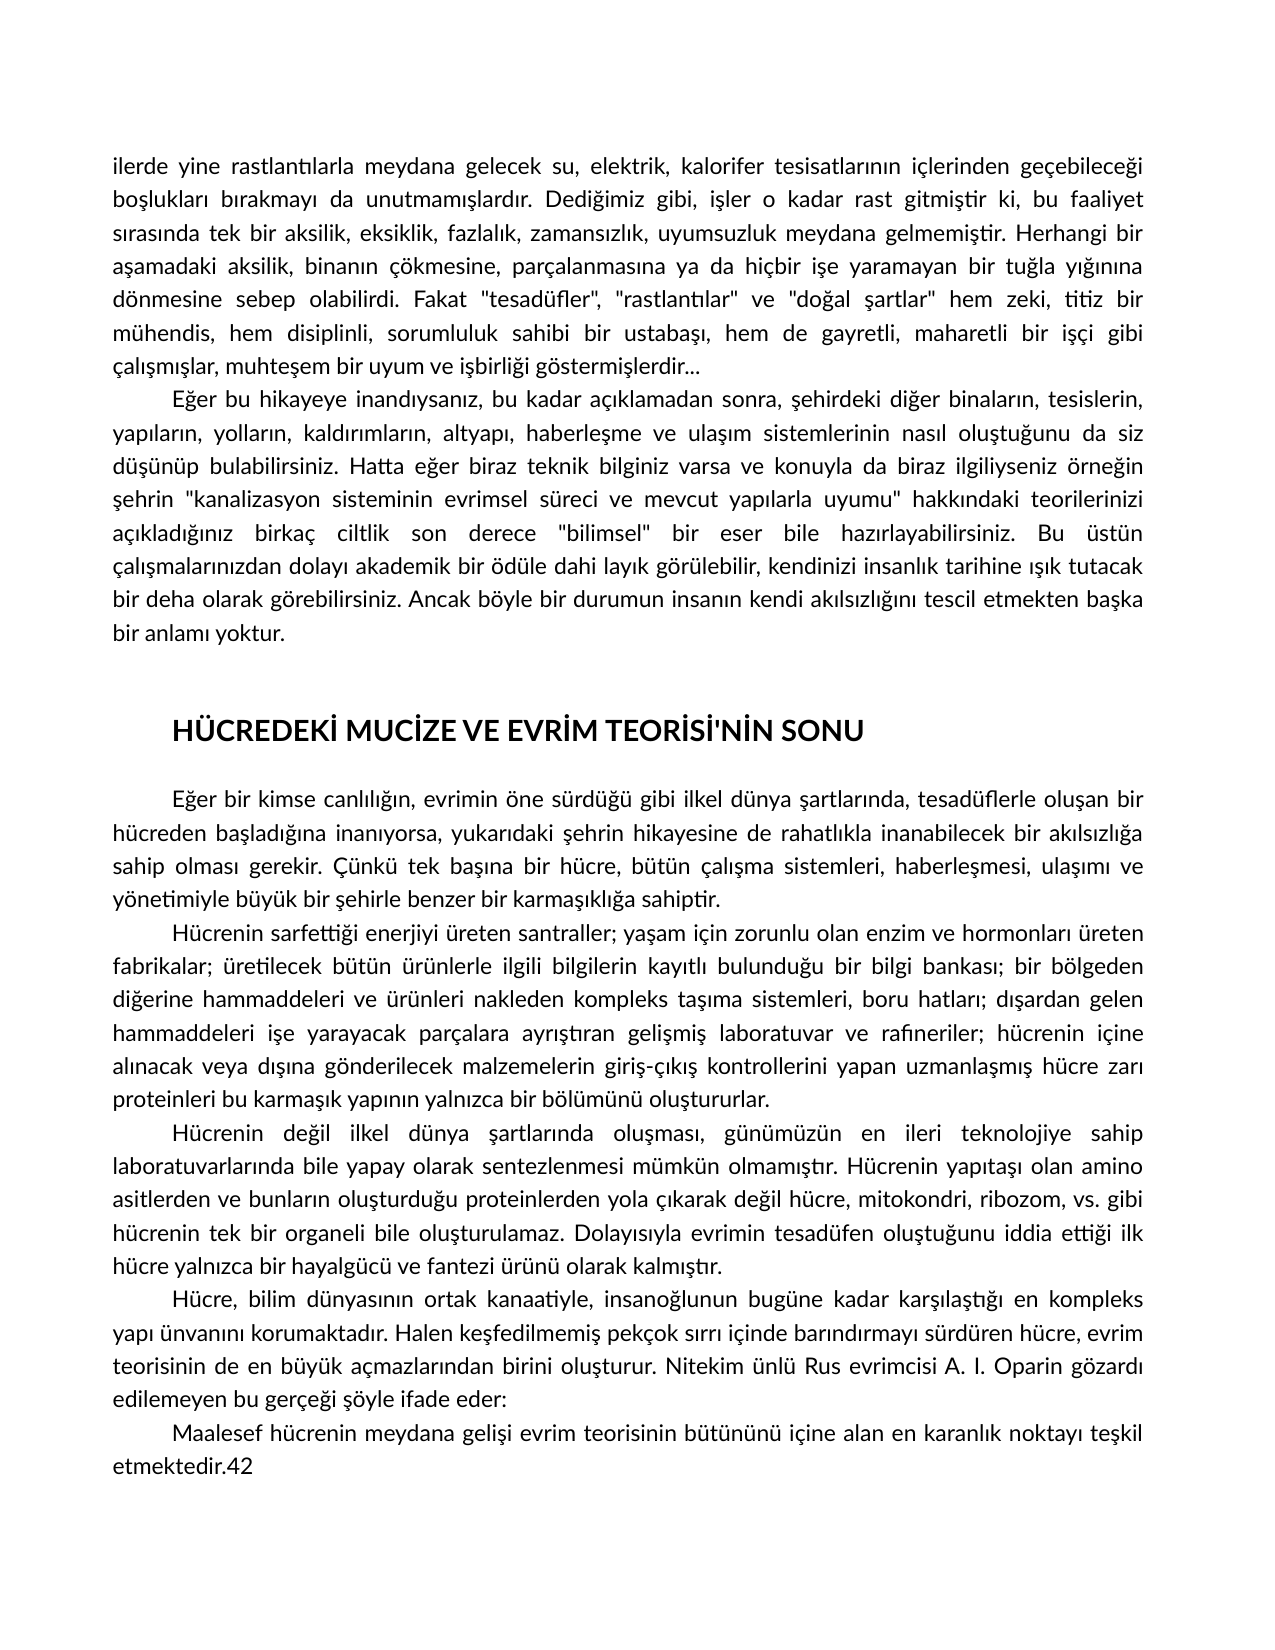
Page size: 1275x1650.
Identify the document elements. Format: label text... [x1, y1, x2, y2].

subtitle HÜCREDEKİ MUCİZE VE EVRİM TEORİSİ'NİN SONU [112, 714, 1145, 748]
text Hücrenin sarfettiği enerjiyi üreten santraller; yaşam için zorunlu olan enzim ve hormonları üreten fabrikalar; üretilecek bütün ürünlerle ilgili bilgilerin kayıtlı bulunduğu bir bilgi bankası; bir bölgeden diğerine hammaddeleri ve ürünleri nakleden kompleks taşıma sistemleri, boru hatları; dışardan gelen hammaddeleri işe yarayacak parçalara ayrıştıran gelişmiş laboratuvar ve rafineriler; hücrenin içine alınacak veya dışına gönderilecek malzemelerin giriş-çıkış kontrollerini yapan uzmanlaşmış hücre zarı proteinleri bu karmaşık yapının yalnızca bir bölümünü oluştururlar. [112, 914, 1145, 1114]
text ilerde yine rastlantılarla meydana gelecek su, elektrik, kalorifer tesisatlarının içlerinden geçebileceği boşlukları bırakmayı da unutmamışlardır. Dediğimiz gibi, işler o kadar rast gitmiştir ki, bu faaliyet sırasında tek bir aksilik, eksiklik, fazlalık, zamansızlık, uyumsuzluk meydana gelmemiştir. Herhangi bir aşamadaki aksilik, binanın çökmesine, parçalanmasına ya da hiçbir işe yaramayan bir tuğla yığınına dönmesine sebep olabilirdi. Fakat "tesadüfler", "rastlantılar" ve "doğal şartlar" hem zeki, titiz bir mühendis, hem disiplinli, sorumluluk sahibi bir ustabaşı, hem de gayretli, maharetli bir işçi gibi çalışmışlar, muhteşem bir uyum ve işbirliği göstermişlerdir... [112, 148, 1145, 381]
text Hücre, bilim dünyasının ortak kanaatiyle, insanoğlunun bugüne kadar karşılaştığı en kompleks yapı ünvanını korumaktadır. Halen keşfedilmemiş pekçok sırrı içinde barındırmayı sürdüren hücre, evrim teorisinin de en büyük açmazlarından birini oluşturur. Nitekim ünlü Rus evrimcisi A. I. Oparin gözardı edilemeyen bu gerçeği şöyle ifade eder: [112, 1281, 1145, 1414]
text Eğer bir kimse canlılığın, evrimin öne sürdüğü gibi ilkel dünya şartlarında, tesadüflerle oluşan bir hücreden başladığına inanıyorsa, yukarıdaki şehrin hikayesine de rahatlıkla inanabilecek bir akılsızlığa sahip olması gerekir. Çünkü tek başına bir hücre, bütün çalışma sistemleri, haberleşmesi, ulaşımı ve yönetimiyle büyük bir şehirle benzer bir karmaşıklığa sahiptir. [112, 781, 1145, 914]
text Maalesef hücrenin meydana gelişi evrim teorisinin bütününü içine alan en karanlık noktayı teşkil etmektedir.42 [112, 1414, 1145, 1481]
text Eğer bu hikayeye inandıysanız, bu kadar açıklamadan sonra, şehirdeki diğer binaların, tesislerin, yapıların, yolların, kaldırımların, altyapı, haberleşme ve ulaşım sistemlerinin nasıl oluştuğunu da siz düşünüp bulabilirsiniz. Hatta eğer biraz teknik bilginiz varsa ve konuyla da biraz ilgiliyseniz örneğin şehrin "kanalizasyon sisteminin evrimsel süreci ve mevcut yapılarla uyumu" hakkındaki teorilerinizi açıkladığınız birkaç ciltlik son derece "bilimsel" bir eser bile hazırlayabilirsiniz. Bu üstün çalışmalarınızdan dolayı akademik bir ödüle dahi layık görülebilir, kendinizi insanlık tarihine ışık tutacak bir deha olarak görebilirsiniz. Ancak böyle bir durumun insanın kendi akılsızlığını tescil etmekten başka bir anlamı yoktur. [112, 381, 1145, 648]
text Hücrenin değil ilkel dünya şartlarında oluşması, günümüzün en ileri teknolojiye sahip laboratuvarlarında bile yapay olarak sentezlenmesi mümkün olmamıştır. Hücrenin yapıtaşı olan amino asitlerden ve bunların oluşturduğu proteinlerden yola çıkarak değil hücre, mitokondri, ribozom, vs. gibi hücrenin tek bir organeli bile oluşturulamaz. Dolayısıyla evrimin tesadüfen oluştuğunu iddia ettiği ilk hücre yalnızca bir hayalgücü ve fantezi ürünü olarak kalmıştır. [112, 1114, 1145, 1281]
